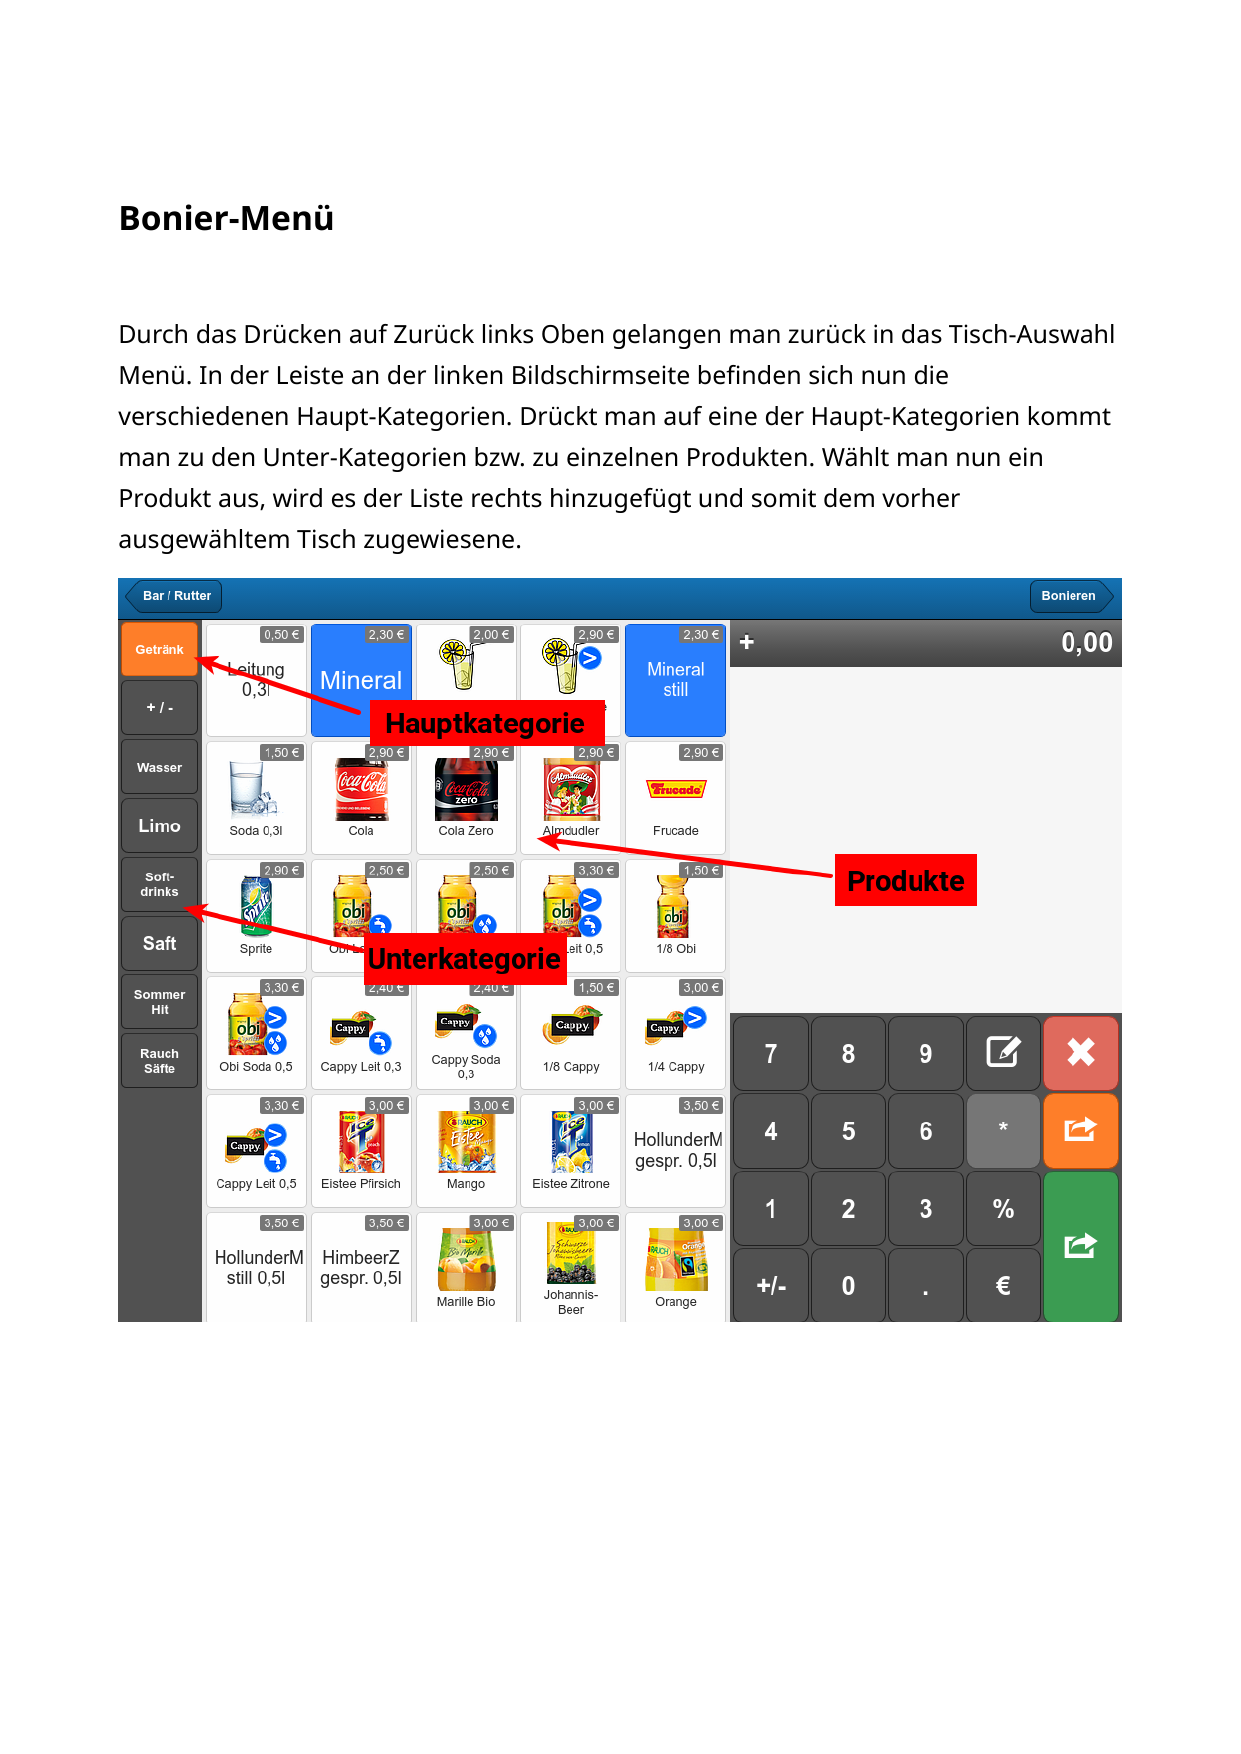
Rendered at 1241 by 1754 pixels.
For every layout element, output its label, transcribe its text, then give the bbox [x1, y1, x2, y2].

picture [118, 576, 1123, 1322]
subtitle Bonier-Menü [118, 194, 1122, 240]
text Durch das Drücken auf Zurück links Oben gelangen man zurück in das Tisch-Auswahl Menü. In der Leiste an der linken Bildschirmseite befinden sich nun die verschiedenen Haupt-Kategorien. Drückt man auf eine der Haupt-Kategorien kommt man zu den Unter-Kategorien bzw. zu einzelnen Produkten. Wählt man nun ein Produkt aus, wird es der Liste rechts hinzugefügt und somit dem vorher ausgewähltem Tisch zugewiesene. [118, 317, 1122, 555]
